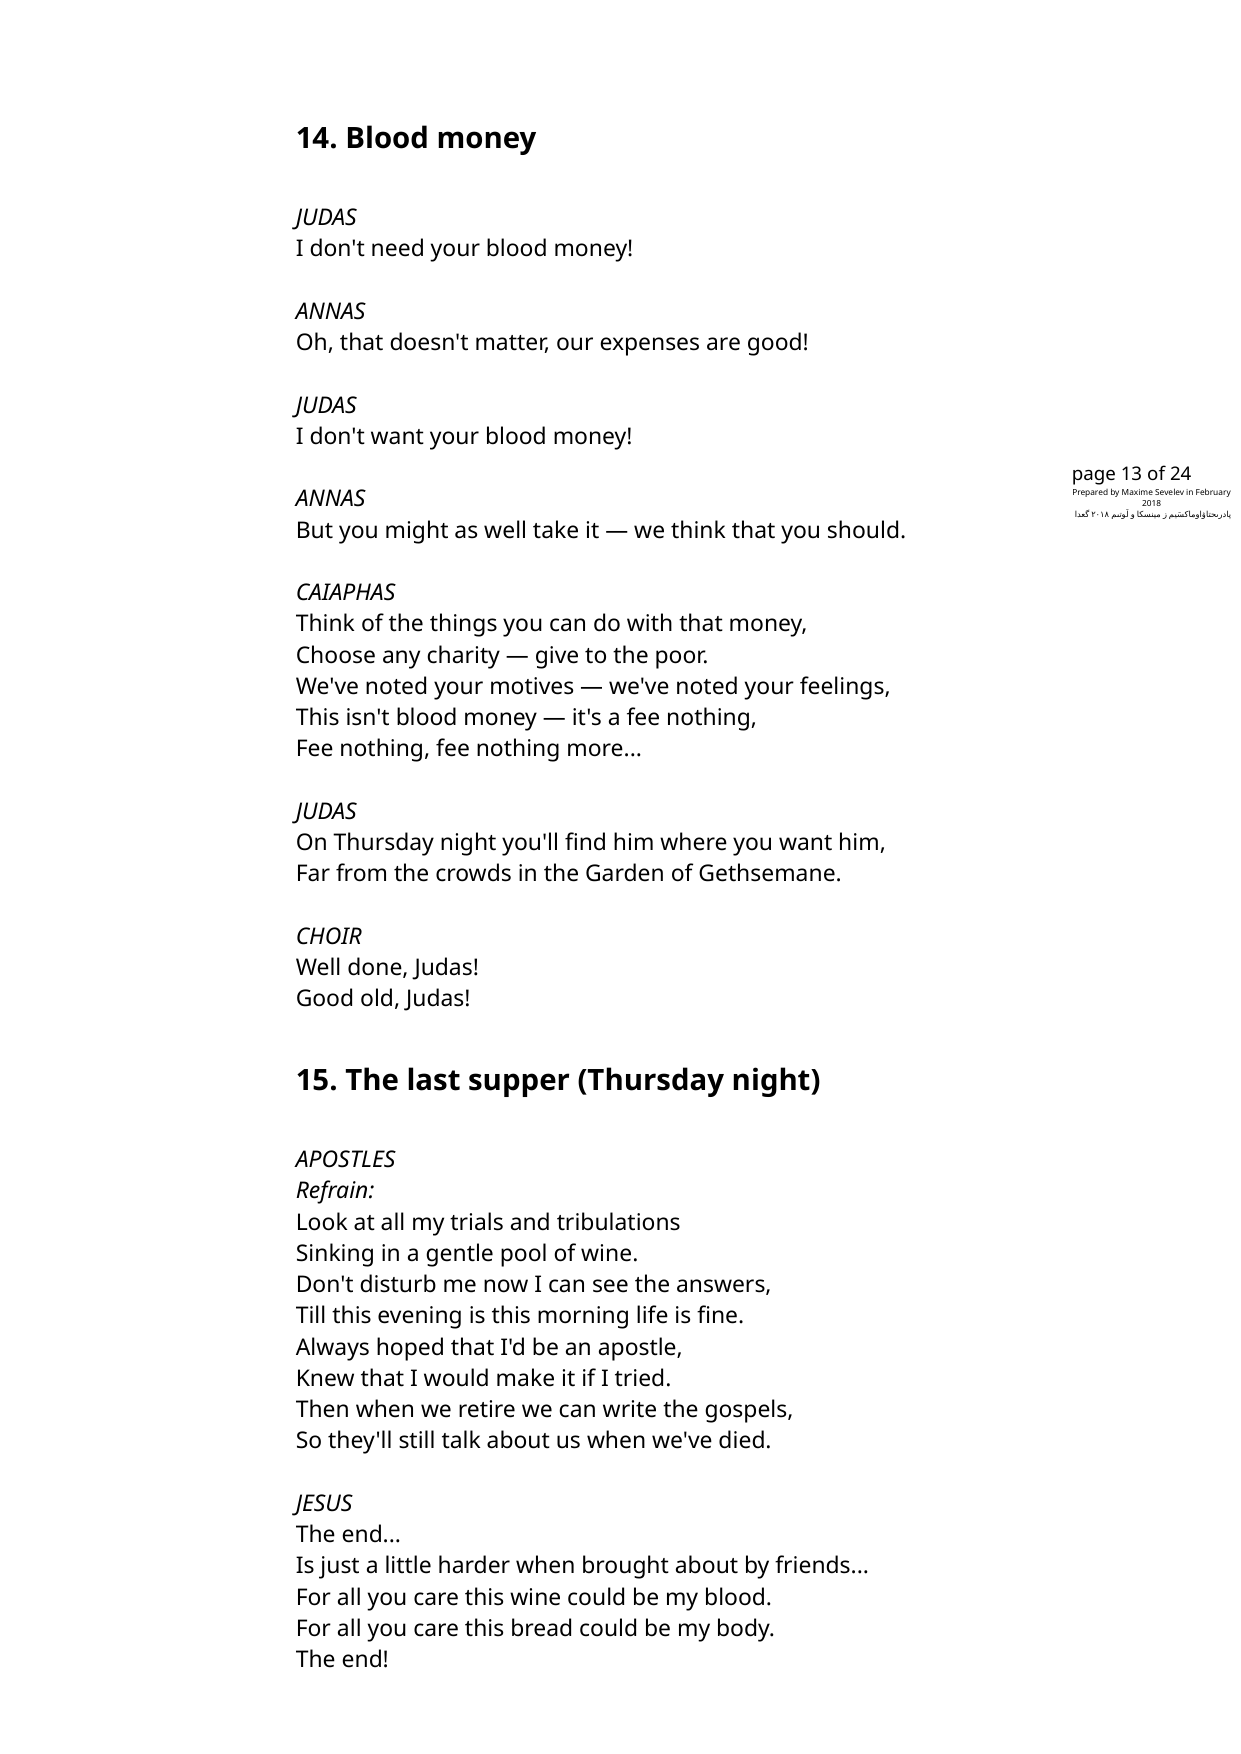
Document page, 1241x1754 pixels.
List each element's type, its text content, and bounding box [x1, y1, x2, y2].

text Look at all my trials and tribulations [296, 1206, 961, 1237]
text Sinking in a gentle pool of wine. [296, 1237, 961, 1268]
text Then when we retire we can write the gospels, [296, 1393, 961, 1424]
text On Thursday night you'll find him where you want him, [296, 826, 961, 857]
text The end... [296, 1518, 961, 1549]
text The end! [296, 1643, 961, 1674]
text This isn't blood money — it's a fee nothing, [296, 701, 961, 732]
text But you might as well take it — we think that you should. [296, 513, 961, 545]
text Choose any charity — give to the poor. [296, 638, 961, 670]
text So they'll still talk about us when we've died. [296, 1424, 961, 1456]
text Till this evening is this morning life is fine. [296, 1299, 961, 1331]
text Knew that I would make it if I tried. [296, 1362, 961, 1393]
subtitle 14. Blood money [296, 117, 961, 157]
text For all you care this wine could be my blood. [296, 1581, 961, 1612]
text Always hoped that I'd be an apostle, [296, 1331, 961, 1362]
text We've noted your motives — we've noted your feelings, [296, 670, 961, 701]
text JUDAS [296, 201, 961, 232]
text I don't want your blood money! [296, 420, 961, 451]
text I don't need your blood money! [296, 232, 961, 263]
text Well done, Judas! [296, 951, 961, 982]
text Think of the things you can do with that money, [296, 607, 961, 638]
text Don't disturb me now I can see the answers, [296, 1268, 961, 1299]
subtitle 15. The last supper (Thursday night) [296, 1059, 961, 1099]
text Far from the crowds in the Garden of Gethsemane. [296, 857, 961, 888]
text ANNAS [296, 482, 961, 513]
text JESUS [296, 1487, 961, 1518]
text JUDAS [296, 795, 961, 826]
text JUDAS [296, 388, 961, 420]
text APOSTLES [296, 1143, 961, 1174]
text Is just a little harder when brought about by friends... [296, 1549, 961, 1581]
text Oh, that doesn't matter, our expenses are good! [296, 326, 961, 357]
text For all you care this bread could be my body. [296, 1612, 961, 1643]
text Fee nothing, fee nothing more... [296, 732, 961, 763]
text CAIAPHAS [296, 576, 961, 607]
text Good old, Judas! [296, 982, 961, 1013]
text CHOIR [296, 920, 961, 951]
text Refrain: [296, 1174, 961, 1206]
text ANNAS [296, 295, 961, 326]
